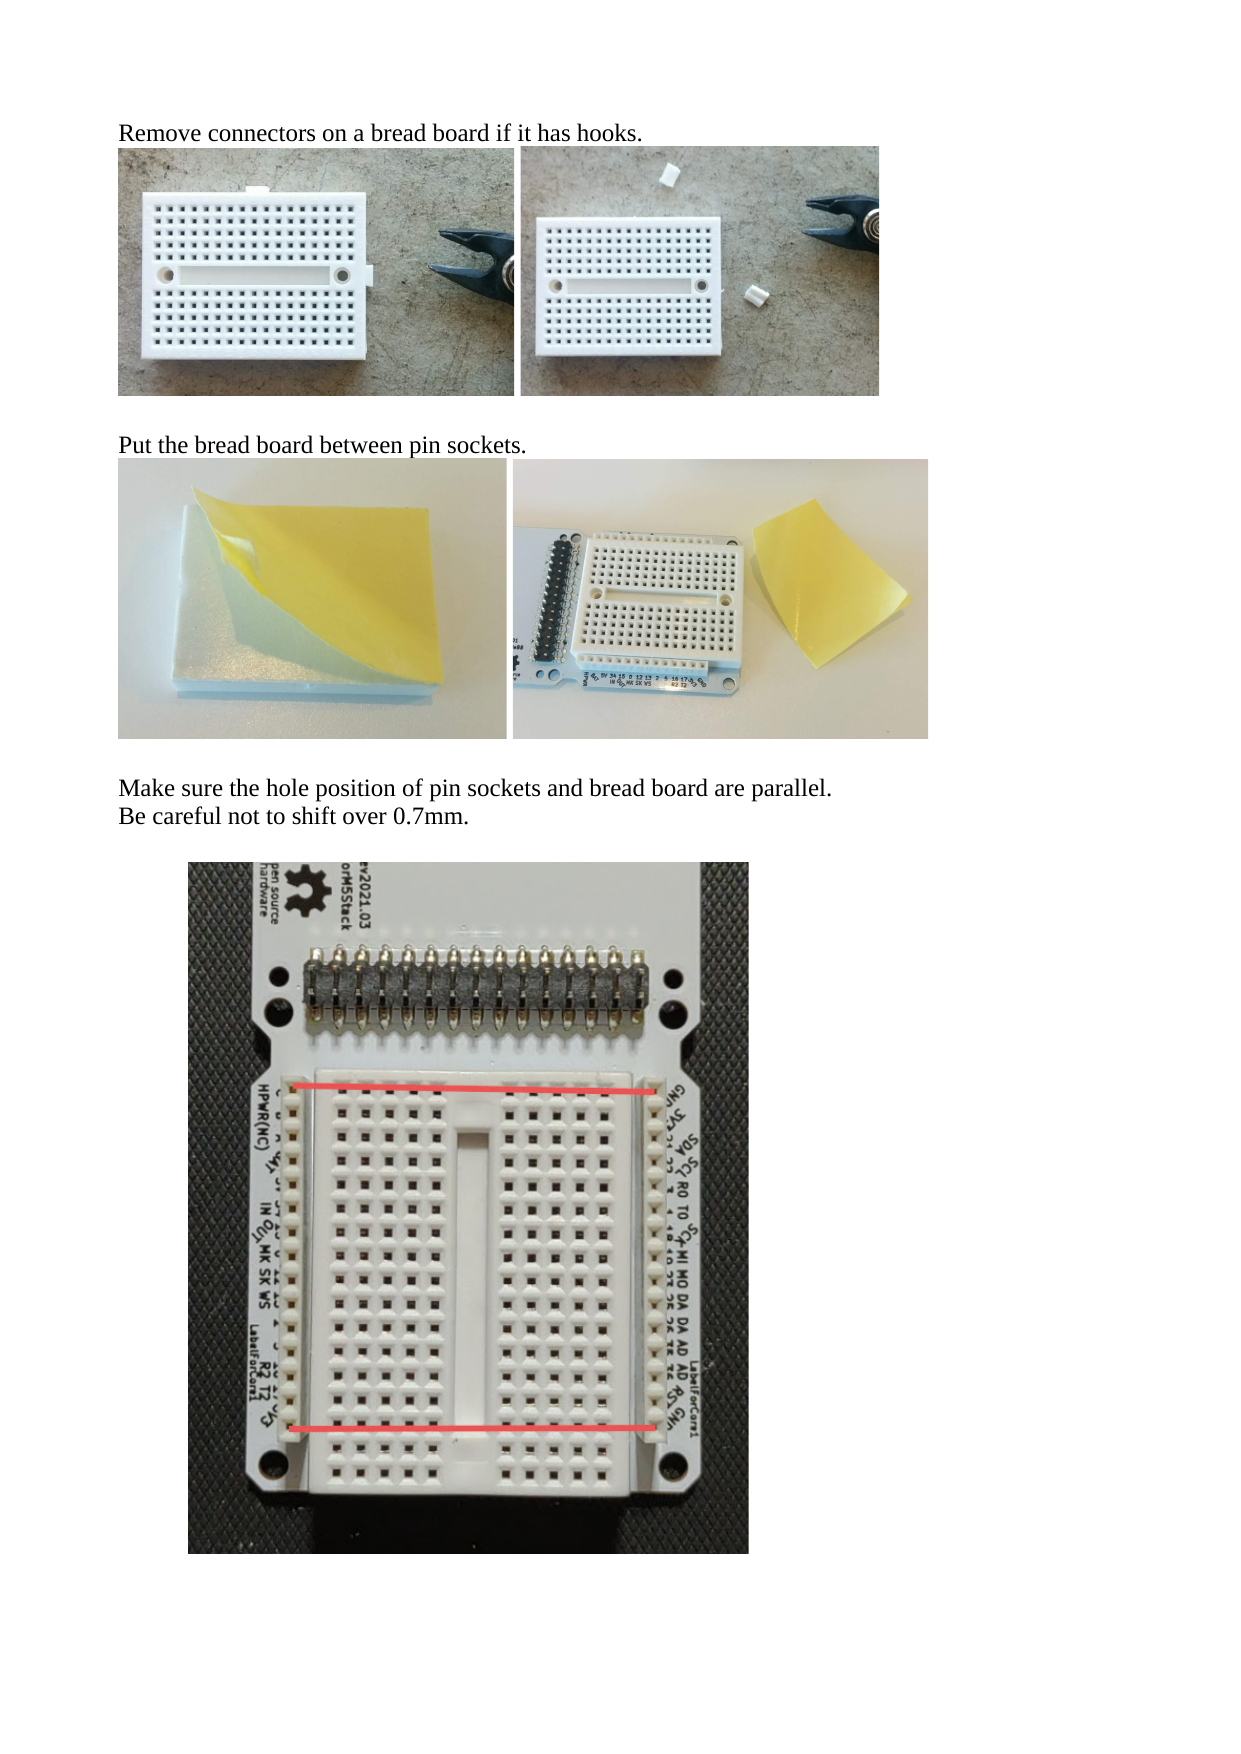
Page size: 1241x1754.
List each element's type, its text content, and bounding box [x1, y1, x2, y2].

picture [188, 862, 749, 1554]
text Put the bread board between pin sockets. [118, 430, 1122, 458]
picture [118, 148, 515, 396]
text Remove connectors on a bread board if it has hooks. [118, 118, 1122, 147]
picture [520, 146, 880, 396]
picture [118, 458, 507, 739]
text Be careful not to shift over 0.7mm. [118, 801, 1122, 859]
picture [512, 459, 929, 739]
text Make sure the hole position of pin sockets and bread board are parallel. [118, 773, 1122, 801]
